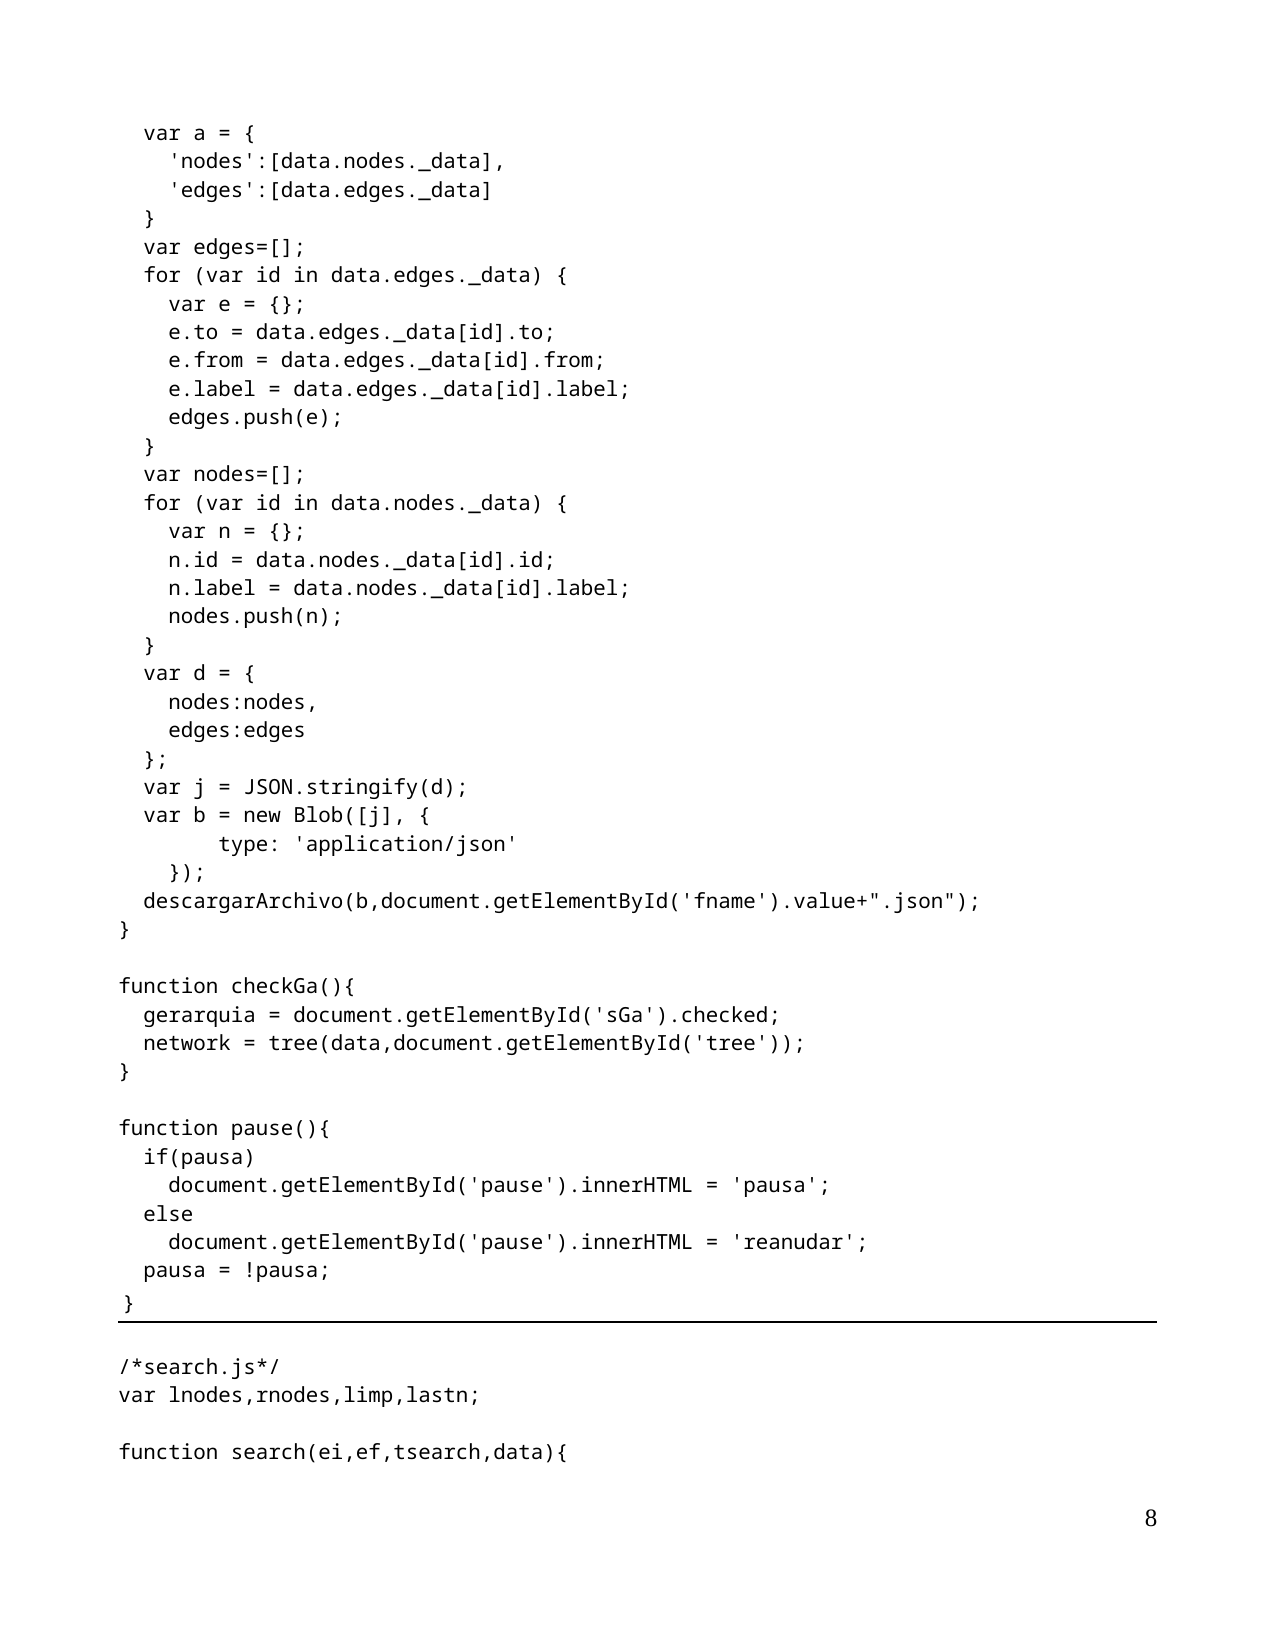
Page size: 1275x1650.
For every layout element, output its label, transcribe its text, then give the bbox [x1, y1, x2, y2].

text else [118, 1199, 1157, 1227]
text } [118, 431, 1157, 459]
text for (var id in data.nodes._data) { [118, 488, 1157, 516]
text e.from = data.edges._data[id].from; [118, 346, 1157, 374]
text var e = {}; [118, 289, 1157, 317]
text e.to = data.edges._data[id].to; [118, 317, 1157, 346]
text network = tree(data,document.getElementById('tree')); [118, 1028, 1157, 1057]
text e.label = data.edges._data[id].label; [118, 374, 1157, 402]
text document.getElementById('pause').innerHTML = 'pausa'; [118, 1170, 1157, 1199]
text var n = {}; [118, 516, 1157, 545]
text descargarArchivo(b,document.getElementById('fname').value+".json"); [118, 886, 1157, 914]
text } [118, 203, 1157, 232]
text 'nodes':[data.nodes._data], [118, 147, 1157, 175]
text pausa = !pausa; [118, 1256, 1157, 1284]
text }; [118, 744, 1157, 772]
text var lnodes,rnodes,limp,lastn; [118, 1380, 1157, 1409]
text n.id = data.nodes._data[id].id; [118, 545, 1157, 573]
text function search(ei,ef,tsearch,data){ [118, 1437, 1157, 1466]
text nodes:nodes, [118, 687, 1157, 715]
text for (var id in data.edges._data) { [118, 260, 1157, 289]
text } [118, 1284, 1157, 1321]
text var edges=[]; [118, 232, 1157, 260]
text } [118, 1057, 1157, 1085]
text type: 'application/json' [118, 829, 1157, 857]
text var b = new Blob([j], { [118, 801, 1157, 829]
text var d = { [118, 658, 1157, 687]
text document.getElementById('pause').innerHTML = 'reanudar'; [118, 1227, 1157, 1256]
text if(pausa) [118, 1142, 1157, 1170]
text edges.push(e); [118, 402, 1157, 431]
text var j = JSON.stringify(d); [118, 772, 1157, 801]
text edges:edges [118, 715, 1157, 744]
text gerarquia = document.getElementById('sGa').checked; [118, 1000, 1157, 1028]
text nodes.push(n); [118, 602, 1157, 630]
text } [118, 914, 1157, 943]
text n.label = data.nodes._data[id].label; [118, 573, 1157, 602]
text }); [118, 857, 1157, 886]
text } [118, 630, 1157, 658]
text 'edges':[data.edges._data] [118, 175, 1157, 203]
text function checkGa(){ [118, 971, 1157, 1000]
text var nodes=[]; [118, 459, 1157, 488]
text function pause(){ [118, 1113, 1157, 1142]
text /*search.js*/ [118, 1352, 1157, 1380]
text var a = { [118, 118, 1157, 147]
